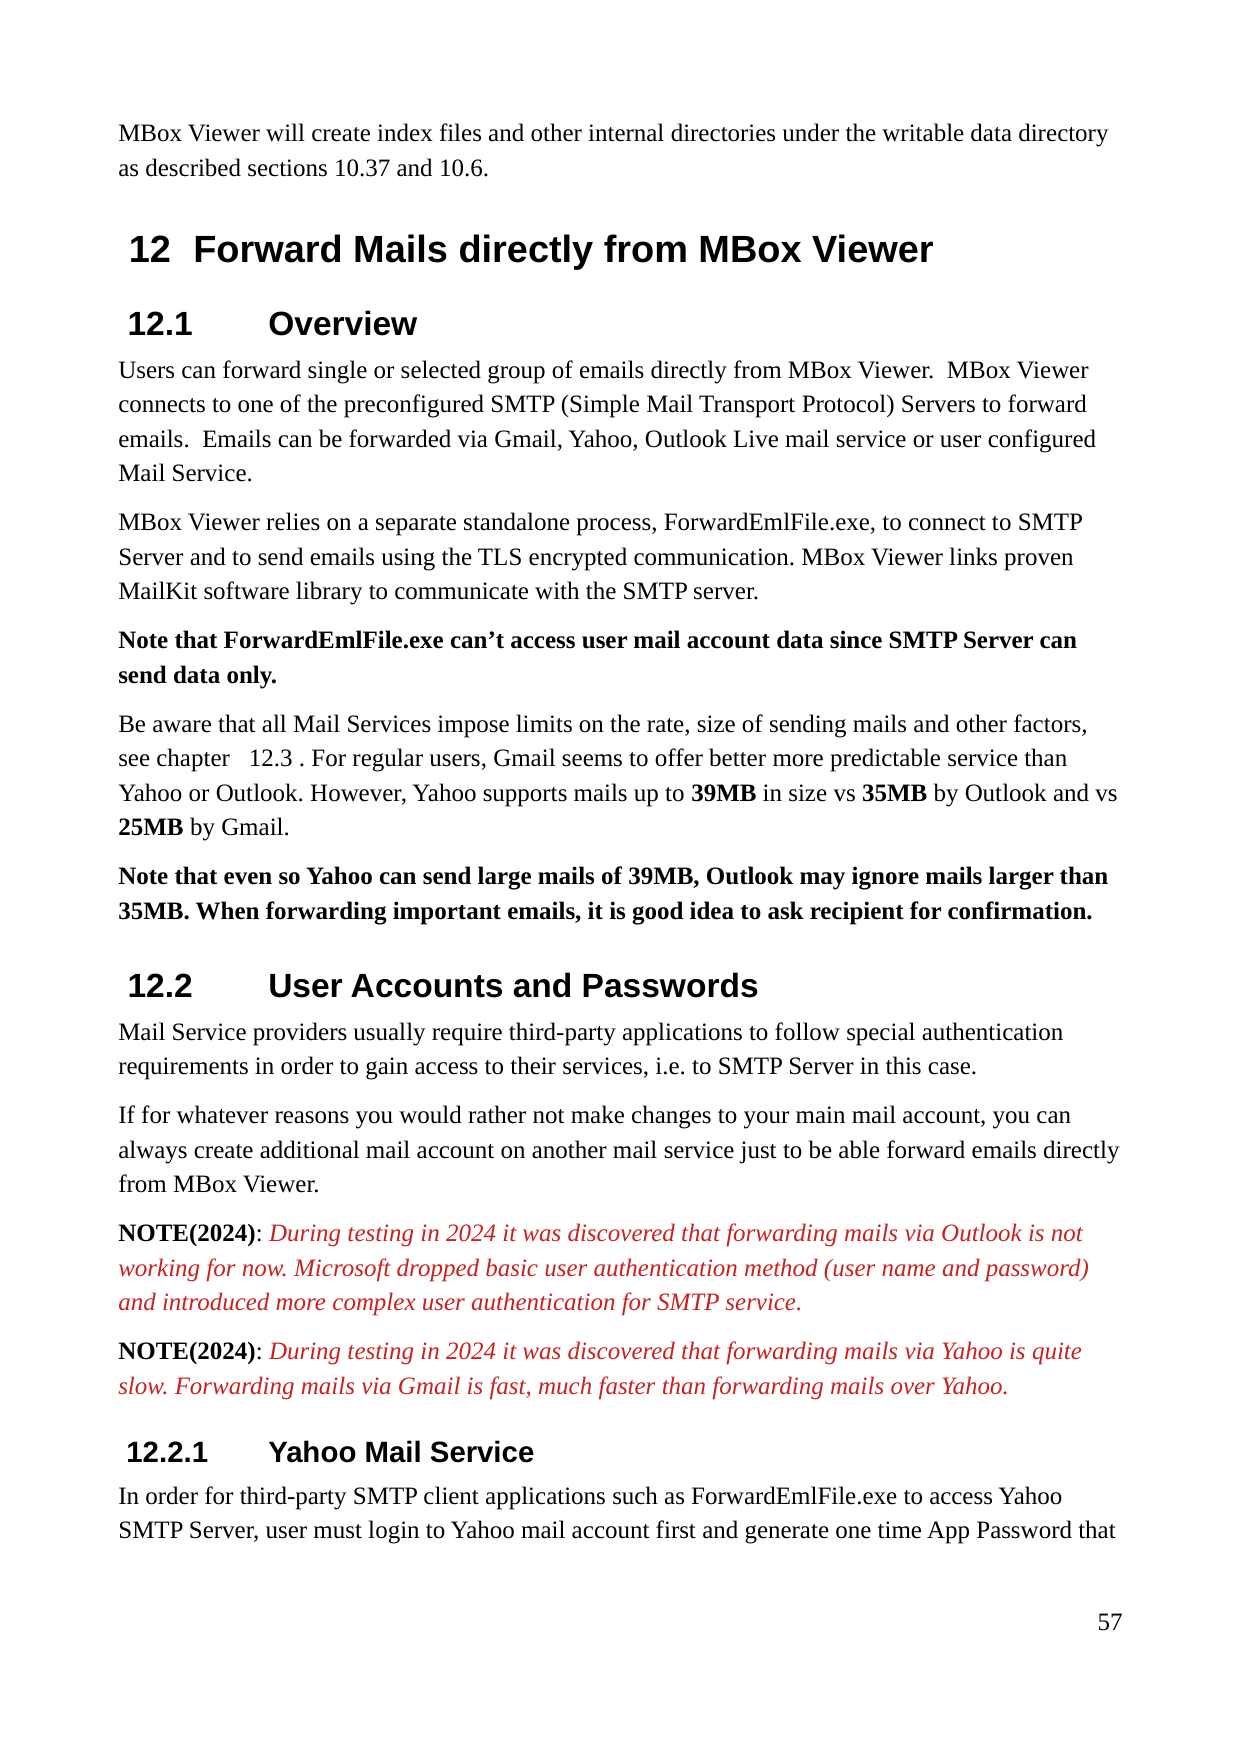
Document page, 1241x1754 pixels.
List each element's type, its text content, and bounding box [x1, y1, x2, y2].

text Mail Service providers usually require third-party applications to follow special authentication requirements in order to gain access to their services, i.e. to SMTP Server in this case. [118, 1017, 1122, 1080]
text MBox Viewer will create index files and other internal directories under the writable data directory as described sections 10.37 and 10.6. [118, 118, 1122, 181]
text If for whatever reasons you would rather not make changes to your main mail account, you can always create additional mail account on another mail service just to be able forward emails directly from MBox Viewer. [118, 1100, 1122, 1198]
text In order for third-party SMTP client applications such as ForwardEmlFile.exe to access Yahoo SMTP Server, user must login to Yahoo mail account first and generate one time App Password that [118, 1481, 1122, 1544]
subtitle Forward Mails directly from MBox Viewer [118, 227, 1122, 270]
subtitle Overview [118, 304, 1122, 342]
subtitle User Accounts and Passwords [118, 966, 1122, 1004]
text NOTE(2024): During testing in 2024 it was discovered that forwarding mails via Yahoo is quite slow. Forwarding mails via Gmail is fast, much faster than forwarding mails over Yahoo. [118, 1336, 1122, 1400]
text Be aware that all Mail Services impose limits on the rate, size of sending mails and other factors, see chapter 12.3 . For regular users, Gmail seems to offer better more predictable service than Yahoo or Outlook. However, Yahoo supports mails up to 39MB in size vs 35MB by Outlook and vs 25MB by Gmail. [118, 709, 1122, 841]
text NOTE(2024): During testing in 2024 it was discovered that forwarding mails via Outlook is not working for now. Microsoft dropped basic user authentication method (user name and password) and introduced more complex user authentication for SMTP service. [118, 1218, 1122, 1316]
text Users can forward single or selected group of emails directly from MBox Viewer. MBox Viewer connects to one of the preconfigured SMTP (Simple Mail Transport Protocol) Servers to forward emails. Emails can be forwarded via Gmail, Yahoo, Outlook Live mail service or user configured Mail Service. [118, 355, 1122, 487]
text Note that ForwardEmlFile.exe can’t access user mail account data since SMTP Server can send data only. [118, 625, 1122, 688]
subtitle Yahoo Mail Service [118, 1434, 1122, 1468]
text MBox Viewer relies on a separate standalone process, ForwardEmlFile.exe, to connect to SMTP Server and to send emails using the TLS encrypted communication. MBox Viewer links proven MailKit software library to communicate with the SMTP server. [118, 507, 1122, 605]
text Note that even so Yahoo can send large mails of 39MB, Outlook may ignore mails larger than 35MB. When forwarding important emails, it is good idea to ask recipient for confirmation. [118, 861, 1122, 924]
